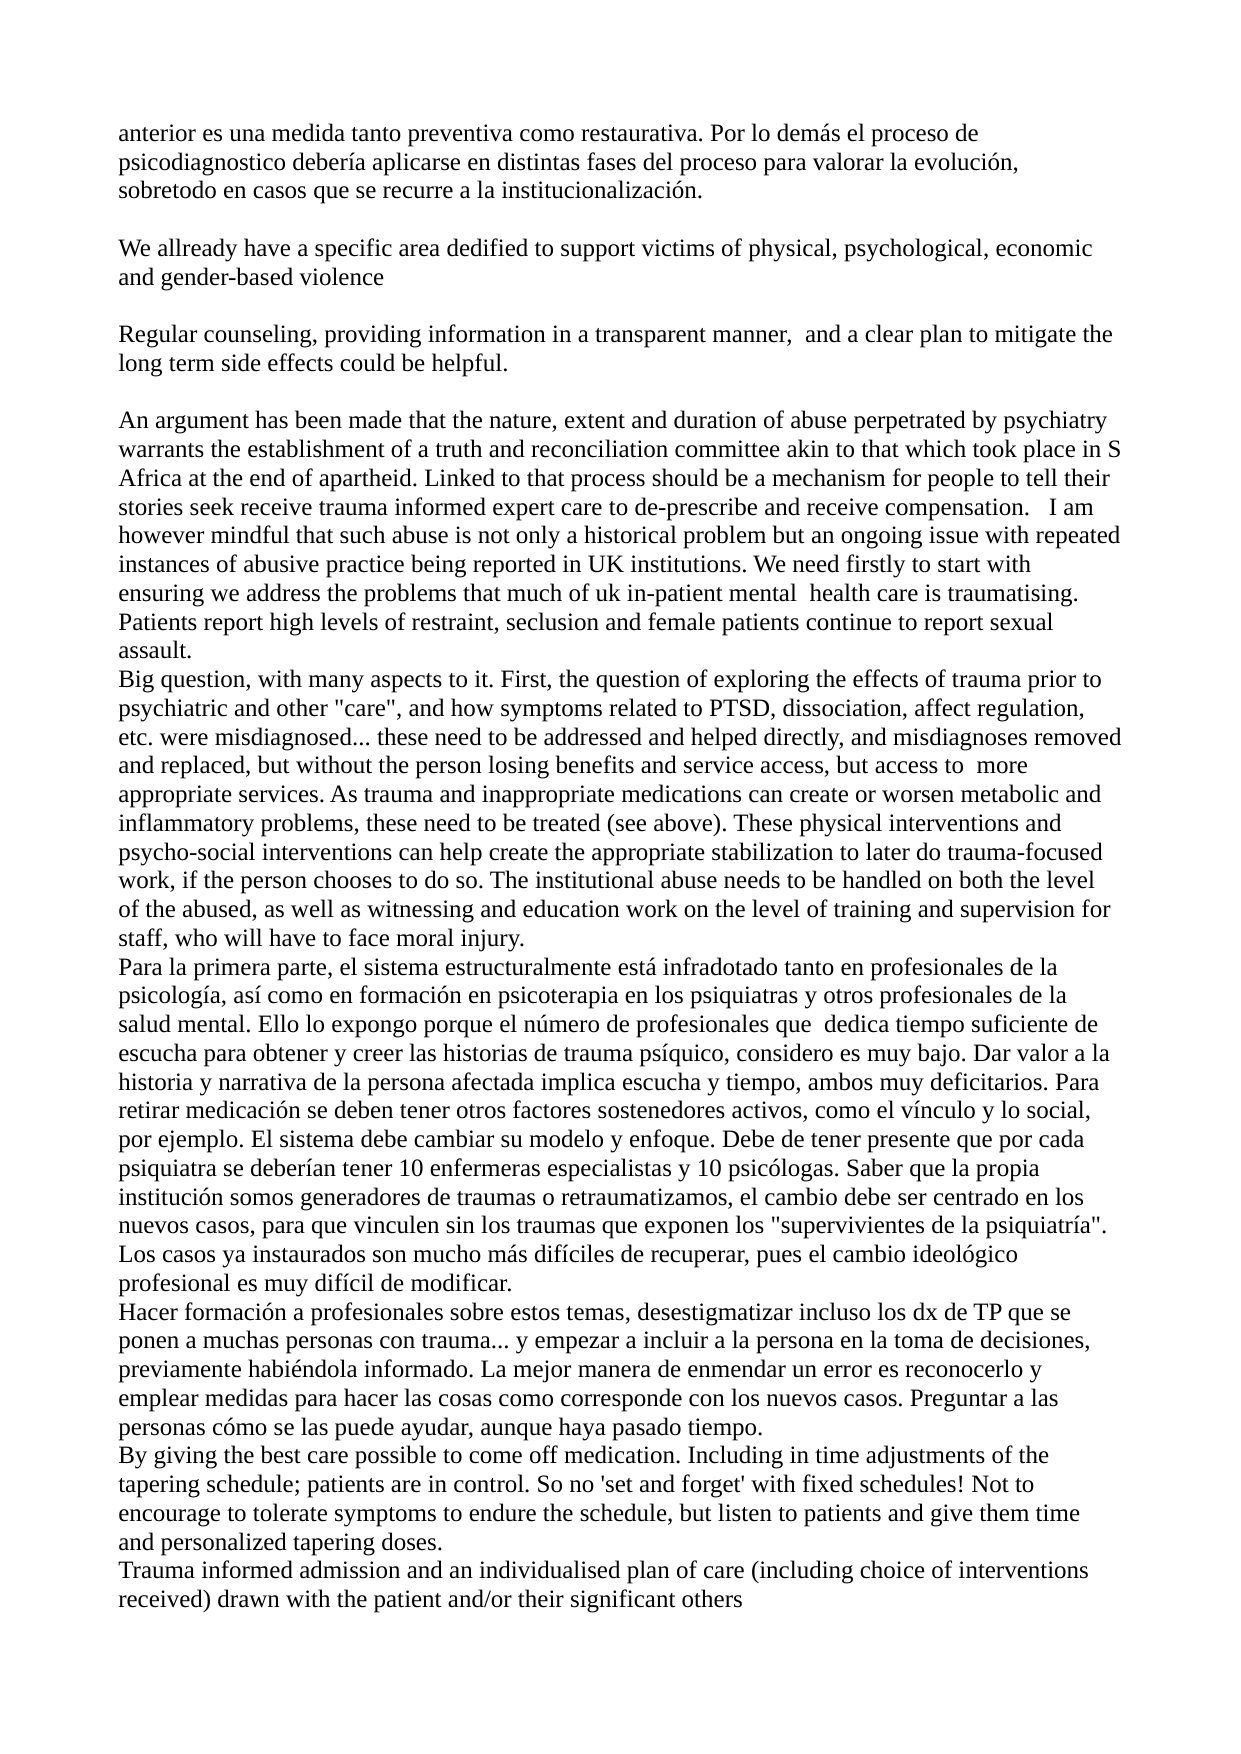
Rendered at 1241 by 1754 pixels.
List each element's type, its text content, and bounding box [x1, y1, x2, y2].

text An argument has been made that the nature, extent and duration of abuse perpetrated by psychiatry warrants the establishment of a truth and reconciliation committee akin to that which took place in S Africa at the end of apartheid. Linked to that process should be a mechanism for people to tell their stories seek receive trauma informed expert care to de-prescribe and receive compensation. I am however mindful that such abuse is not only a historical problem but an ongoing issue with repeated instances of abusive practice being reported in UK institutions. We need firstly to start with ensuring we address the problems that much of uk in-patient mental health care is traumatising. Patients report high levels of restraint, seclusion and female patients continue to report sexual assault. [118, 406, 1122, 664]
text Regular counseling, providing information in a transparent manner, and a clear plan to mitigate the long term side effects could be helpful. [118, 319, 1122, 377]
text Hacer formación a profesionales sobre estos temas, desestigmatizar incluso los dx de TP que se ponen a muchas personas con trauma... y empezar a incluir a la persona en la toma de decisiones, previamente habiéndola informado. La mejor manera de enmendar un error es reconocerlo y emplear medidas para hacer las cosas como corresponde con los nuevos casos. Preguntar a las personas cómo se las puede ayudar, aunque haya pasado tiempo. [118, 1297, 1122, 1441]
text By giving the best care possible to come off medication. Including in time adjustments of the tapering schedule; patients are in control. So no 'set and forget' with fixed schedules! Not to encourage to tolerate symptoms to endure the schedule, but listen to patients and give them time and personalized tapering doses. [118, 1441, 1122, 1556]
text Para la primera parte, el sistema estructuralmente está infradotado tanto en profesionales de la psicología, así como en formación en psicoterapia en los psiquiatras y otros profesionales de la salud mental. Ello lo expongo porque el número de profesionales que dedica tiempo suficiente de escucha para obtener y creer las historias de trauma psíquico, considero es muy bajo. Dar valor a la historia y narrativa de la persona afectada implica escucha y tiempo, ambos muy deficitarios. Para retirar medicación se deben tener otros factores sostenedores activos, como el vínculo y lo social, por ejemplo. El sistema debe cambiar su modelo y enfoque. Debe de tener presente que por cada psiquiatra se deberían tener 10 enfermeras especialistas y 10 psicólogas. Saber que la propia institución somos generadores de traumas o retraumatizamos, el cambio debe ser centrado en los nuevos casos, para que vinculen sin los traumas que exponen los "supervivientes de la psiquiatría". Los casos ya instaurados son mucho más difíciles de recuperar, pues el cambio ideológico profesional es muy difícil de modificar. [118, 952, 1122, 1297]
text anterior es una medida tanto preventiva como restaurativa. Por lo demás el proceso de psicodiagnostico debería aplicarse en distintas fases del proceso para valorar la evolución, sobretodo en casos que se recurre a la institucionalización. [118, 118, 1122, 204]
text Big question, with many aspects to it. First, the question of exploring the effects of trauma prior to psychiatric and other "care", and how symptoms related to PTSD, dissociation, affect regulation, etc. were misdiagnosed... these need to be addressed and helped directly, and misdiagnoses removed and replaced, but without the person losing benefits and service access, but access to more appropriate services. As trauma and inappropriate medications can create or worsen metabolic and inflammatory problems, these need to be treated (see above). These physical interventions and psycho-social interventions can help create the appropriate stabilization to later do trauma-focused work, if the person chooses to do so. The institutional abuse needs to be handled on both the level of the abused, as well as witnessing and education work on the level of training and supervision for staff, who will have to face moral injury. [118, 664, 1122, 952]
text We allready have a specific area dedified to support victims of physical, psychological, economic and gender-based violence [118, 233, 1122, 291]
text Trauma informed admission and an individualised plan of care (including choice of interventions received) drawn with the patient and/or their significant others [118, 1556, 1122, 1613]
